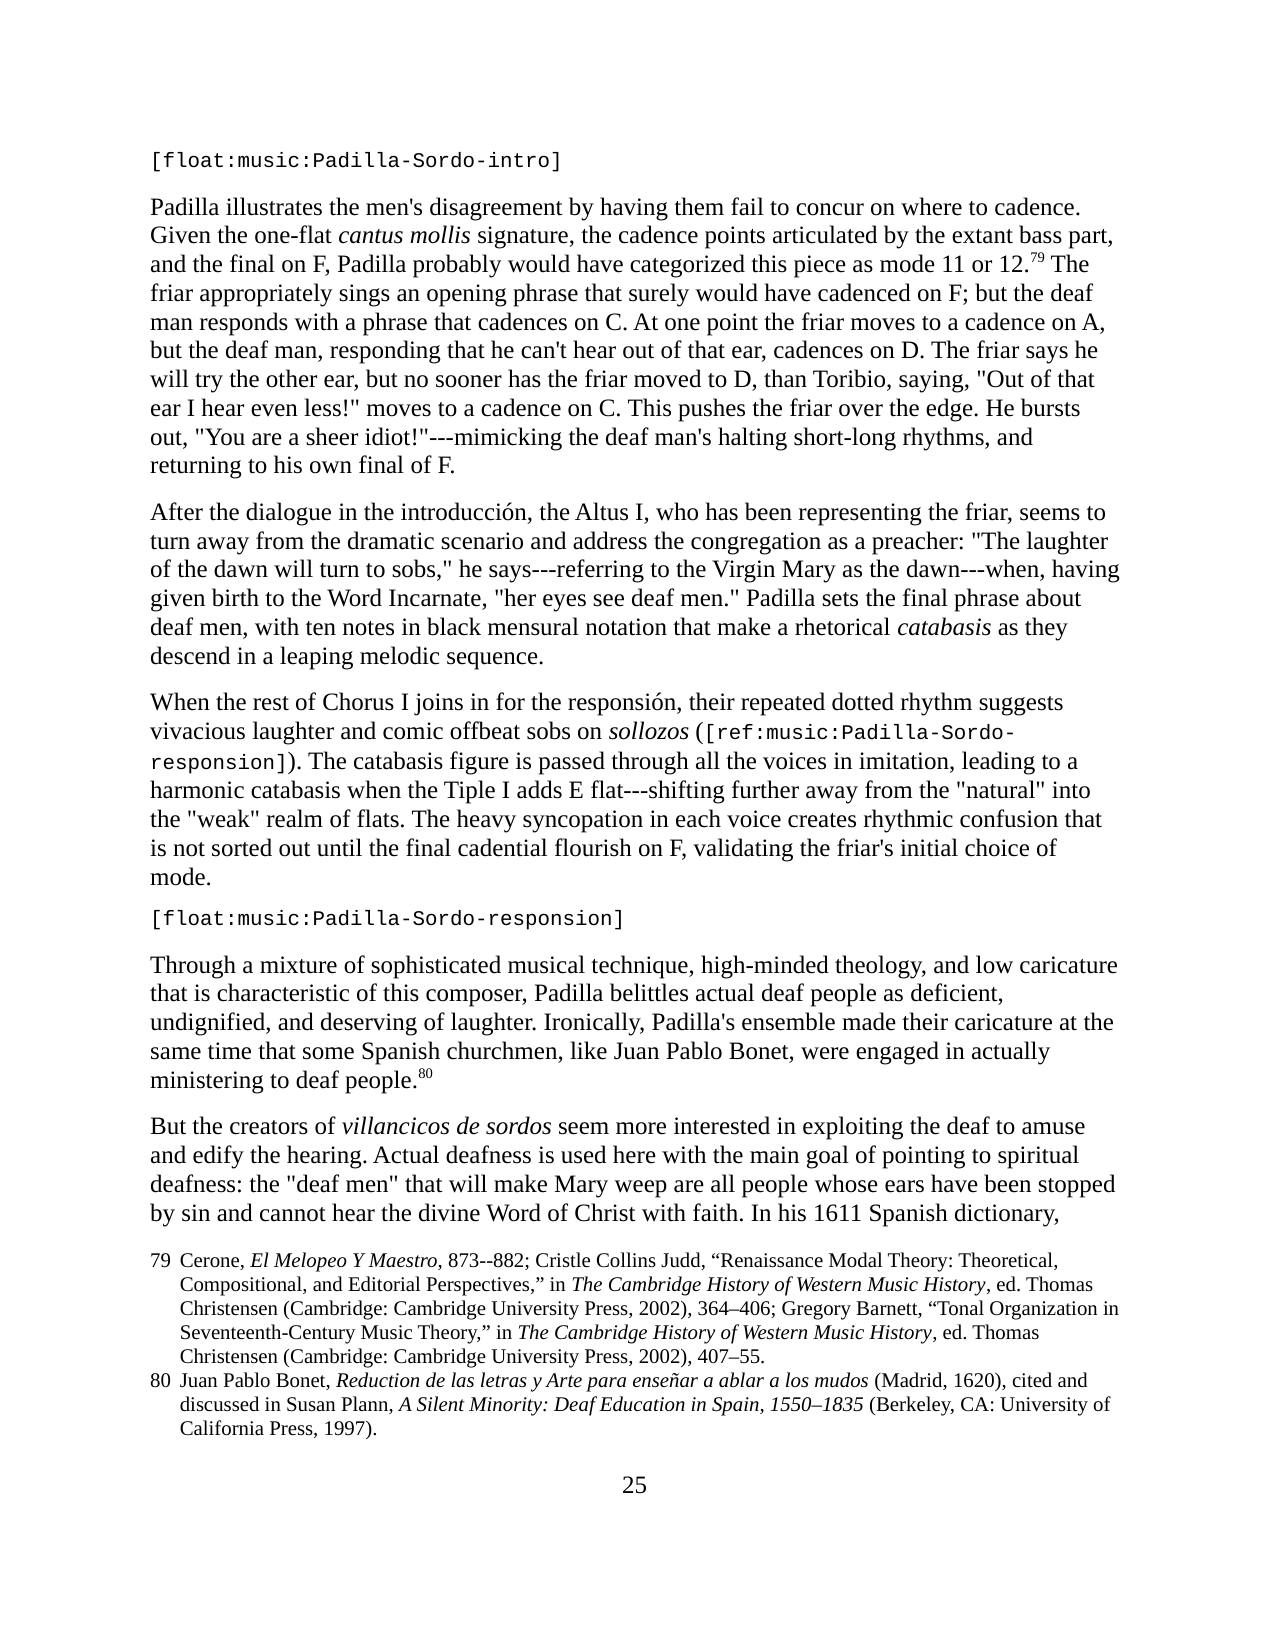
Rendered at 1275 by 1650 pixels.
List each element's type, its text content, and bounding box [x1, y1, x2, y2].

text After the dialogue in the introducción, the Altus I, who has been representing the friar, seems to turn away from the dramatic scenario and address the congregation as a preacher: "The laughter of the dawn will turn to sobs," he says---referring to the Virgin Mary as the dawn---when, having given birth to the Word Incarnate, "her eyes see deaf men." Padilla sets the final phrase about deaf men, with ten notes in black mensural notation that make a rhetorical catabasis as they descend in a leaping melodic sequence. [150, 497, 1125, 669]
text Juan Pablo Bonet, Reduction de las letras y Arte para enseñar a ablar a los mudos (Madrid, 1620), cited and discussed in Susan Plann, A Silent Minority: Deaf Education in Spain, 1550–1835 (Berkeley, CA: University of California Press, 1997). [150, 1368, 1125, 1440]
text Cerone, El Melopeo Y Maestro, 873--882; Cristle Collins Judd, “Renaissance Modal Theory: Theoretical, Compositional, and Editorial Perspectives,” in The Cambridge History of Western Music History, ed. Thomas Christensen (Cambridge: Cambridge University Press, 2002), 364–406; Gregory Barnett, “Tonal Organization in Seventeenth-Century Music Theory,” in The Cambridge History of Western Music History, ed. Thomas Christensen (Cambridge: Cambridge University Press, 2002), 407–55. [150, 1247, 1125, 1368]
text [float:music:Padilla-Sordo-responsion] [150, 908, 1125, 932]
text Through a mixture of sophisticated musical technique, high-minded theology, and low caricature that is characteristic of this composer, Padilla belittles actual deaf people as deficient, undignified, and deserving of laughter. Ironically, Padilla's ensemble made their caricature at the same time that some Spanish churchmen, like Juan Pablo Bonet, were engaged in actually ministering to deaf people. [150, 950, 1125, 1093]
text When the rest of Chorus I joins in for the responsión, their repeated dotted rhythm suggests vivacious laughter and comic offbeat sobs on sollozos ([ref:music:Padilla-Sordo-responsion]). The catabasis figure is passed through all the voices in imitation, leading to a harmonic catabasis when the Tiple I adds E flat---shifting further away from the "natural" into the "weak" realm of flats. The heavy syncopation in each voice creates rhythmic confusion that is not sorted out until the final cadential flourish on F, validating the friar's initial choice of mode. [150, 687, 1125, 890]
text Padilla illustrates the men's disagreement by having them fail to concur on where to cadence. Given the one-flat cantus mollis signature, the cadence points articulated by the extant bass part, and the final on F, Padilla probably would have categorized this piece as mode 11 or 12. The friar appropriately sings an opening phrase that surely would have cadenced on F; but the deaf man responds with a phrase that cadences on C. At one point the friar moves to a cadence on A, but the deaf man, responding that he can't hear out of that ear, cadences on D. The friar says he will try the other ear, but no sooner has the friar moved to D, than Toribio, saying, "Out of that ear I hear even less!" moves to a cadence on C. This pushes the friar over the edge. He bursts out, "You are a sheer idiot!"---mimicking the deaf man's halting short-long rhythms, and returning to his own final of F. [150, 192, 1125, 479]
text [float:music:Padilla-Sordo-intro] [150, 150, 1125, 174]
text But the creators of villancicos de sordos seem more interested in exploiting the deaf to amuse and edify the hearing. Actual deafness is used here with the main goal of pointing to spiritual deafness: the "deaf men" that will make Mary weep are all people whose ears have been stopped by sin and cannot hear the divine Word of Christ with faith. In his 1611 Spanish dictionary, [150, 1111, 1125, 1226]
